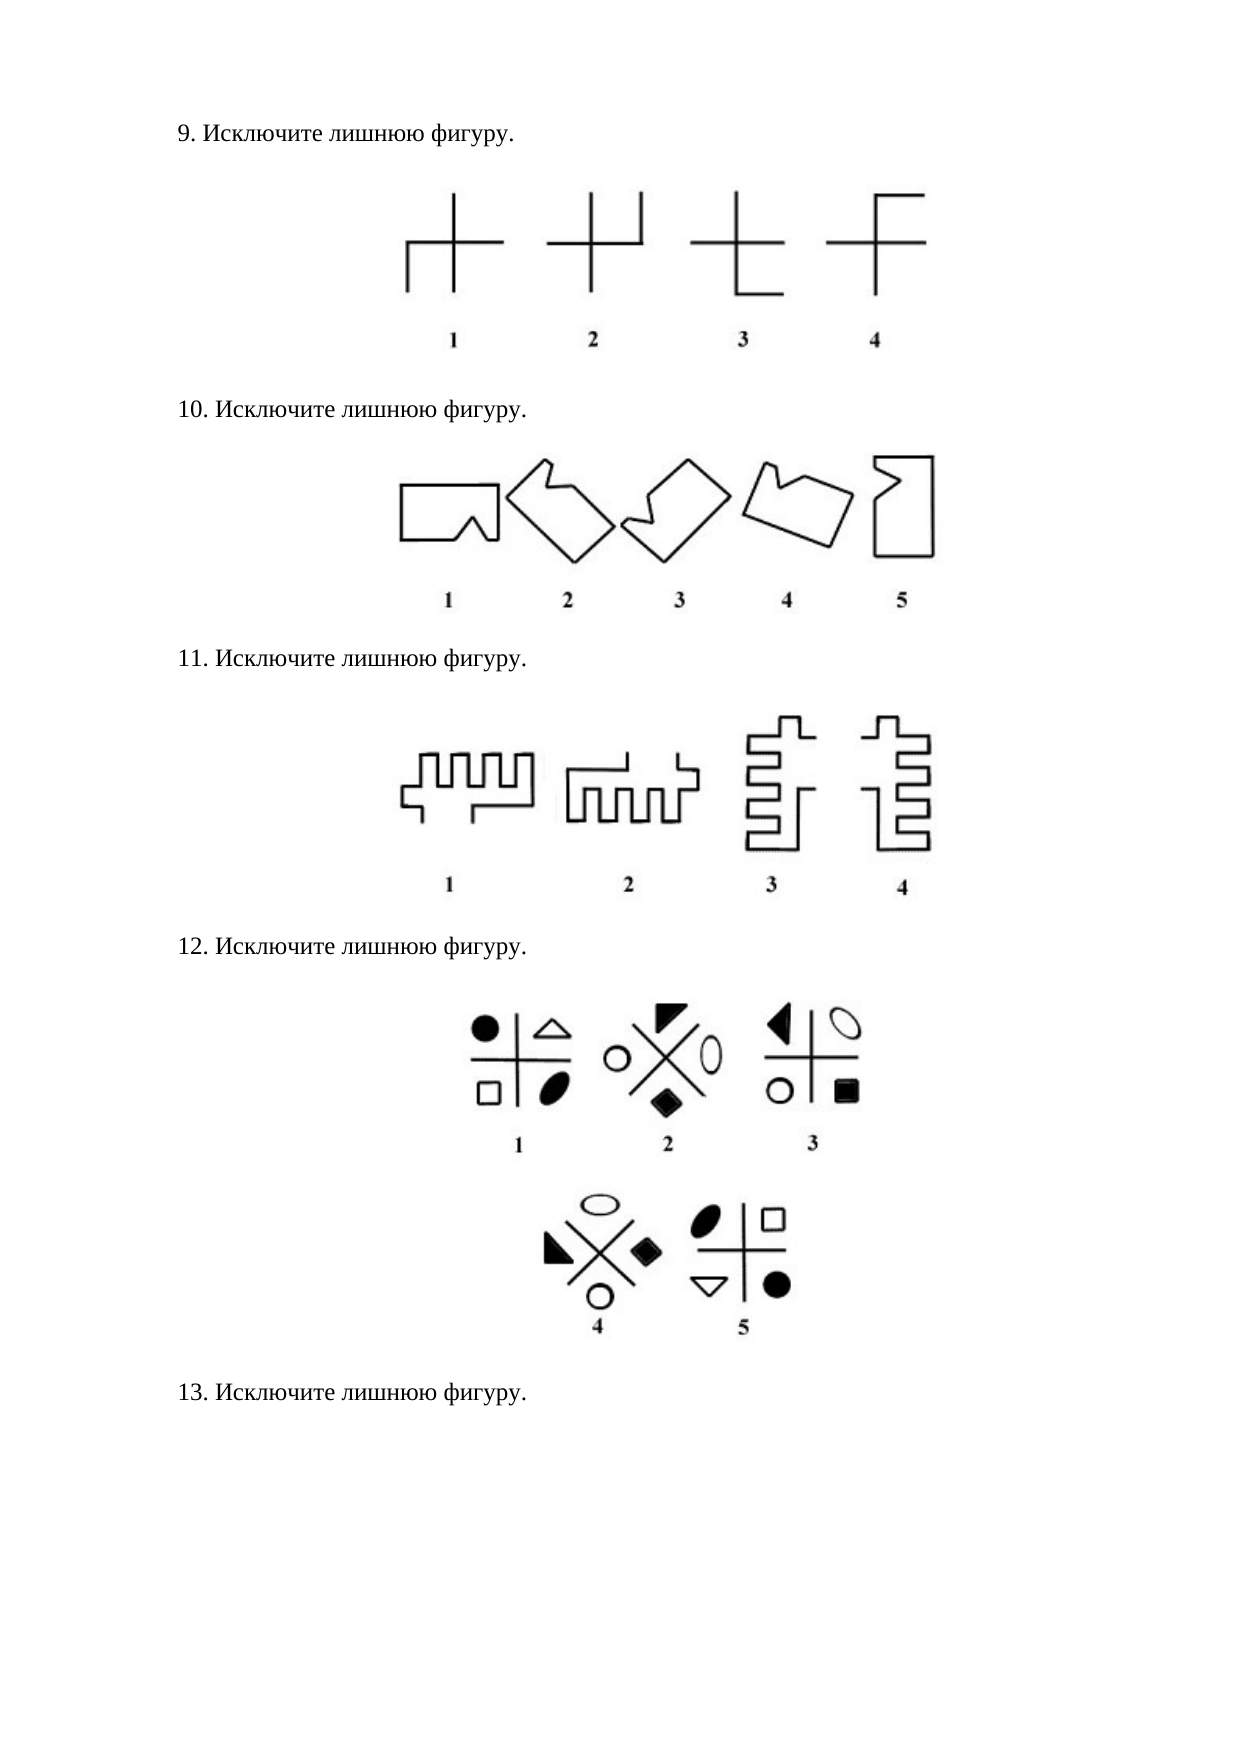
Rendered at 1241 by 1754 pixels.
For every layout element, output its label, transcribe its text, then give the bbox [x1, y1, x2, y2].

picture [449, 989, 880, 1349]
text 12. Исключите лишнюю фигуру. [177, 931, 1152, 960]
text 9. Исключите лишнюю фигуру. [177, 118, 1152, 147]
picture [391, 700, 938, 903]
picture [386, 452, 943, 614]
text 13. Исключите лишнюю фигуру. [177, 1377, 1152, 1406]
picture [379, 175, 950, 366]
text 11. Исключите лишнюю фигуру. [177, 643, 1152, 672]
text 10. Исключите лишнюю фигуру. [177, 394, 1152, 423]
